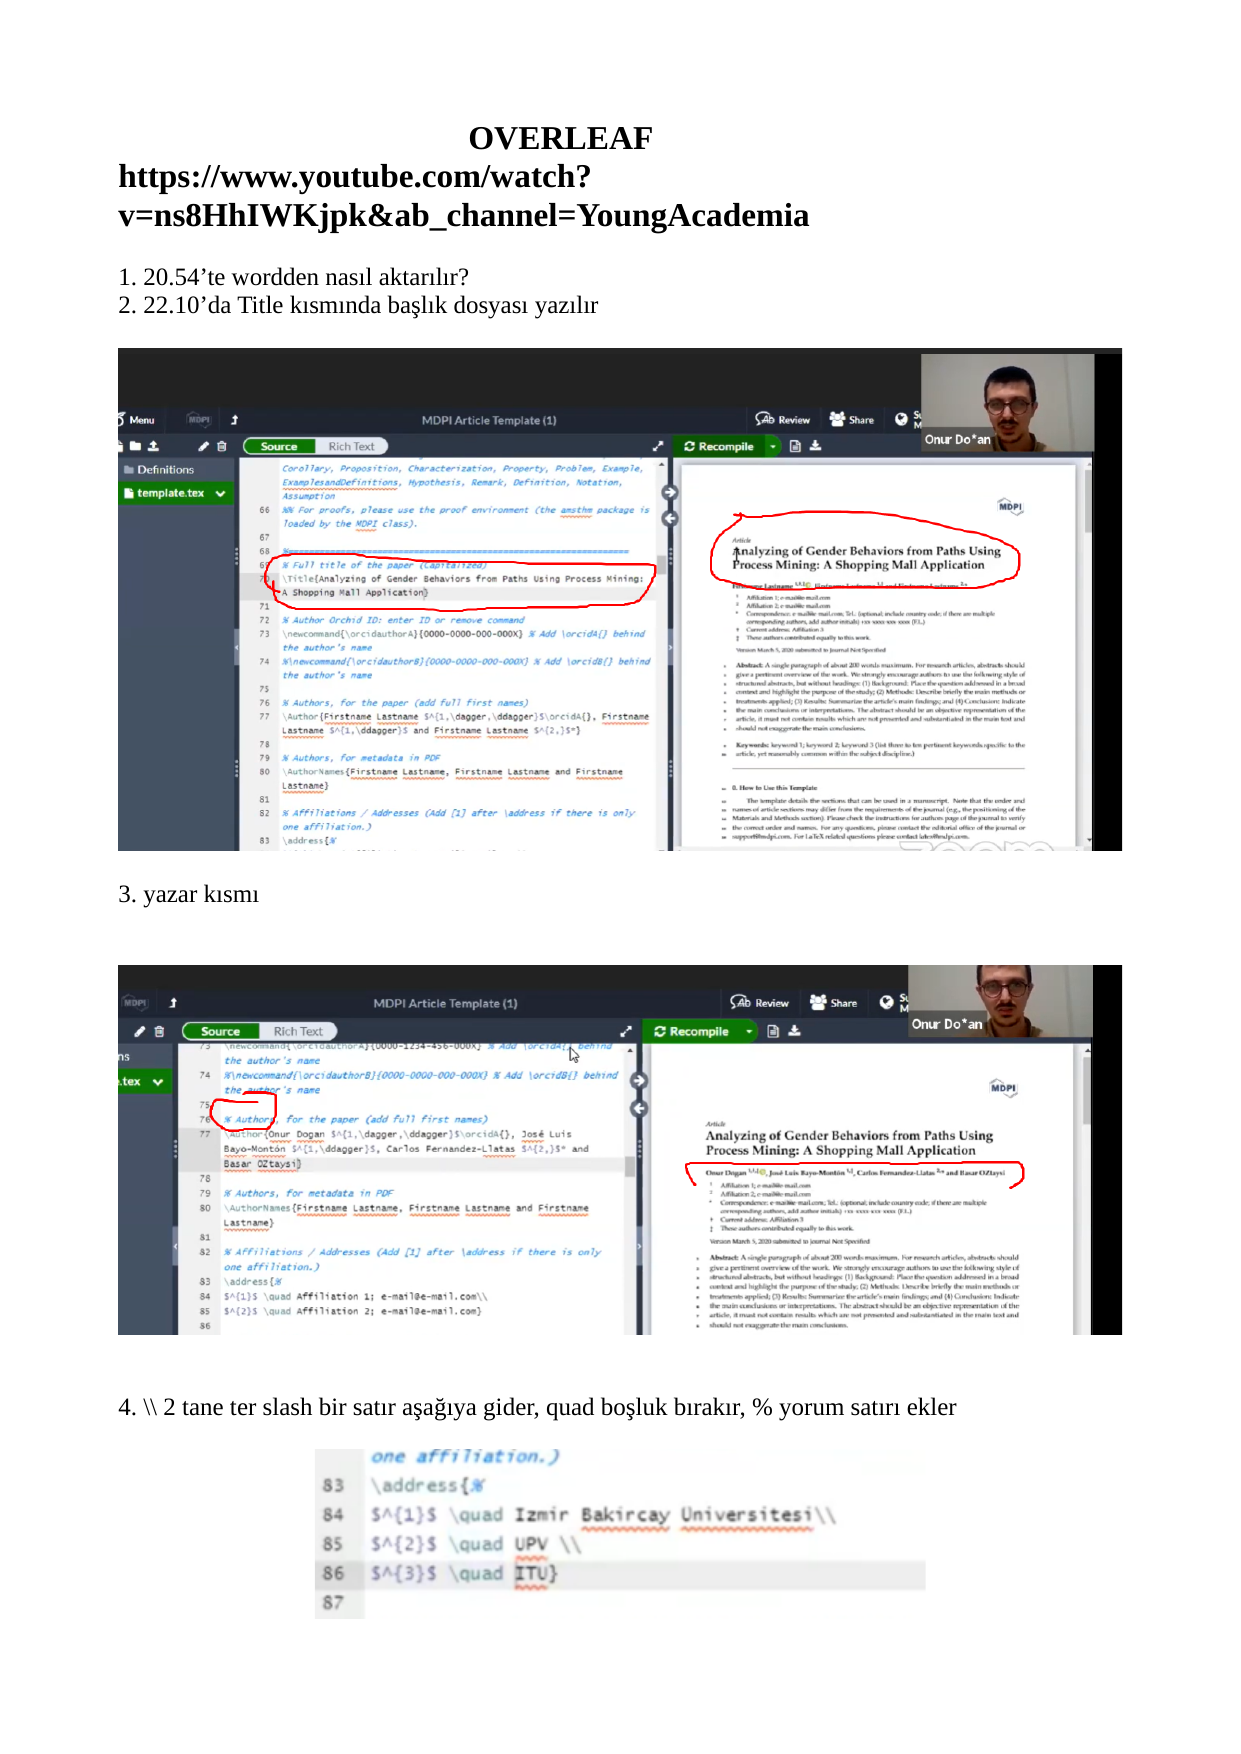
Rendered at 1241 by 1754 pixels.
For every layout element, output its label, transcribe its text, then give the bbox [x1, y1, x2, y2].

picture [118, 348, 1123, 851]
text OVERLEAF [118, 118, 1122, 156]
picture [314, 1449, 926, 1619]
picture [118, 965, 1123, 1335]
text https://www.youtube.com/watch?v=ns8HhIWKjpk&ab_channel=YoungAcademia [118, 156, 1122, 233]
text 2. 22.10’da Title kısmında başlık dosyası yazılır [118, 291, 1122, 319]
text 4. \\ 2 tane ter slash bir satır aşağıya gider, quad boşluk bırakır, % yorum satırı ekler [118, 1392, 1122, 1421]
text 3. yazar kısmı [118, 879, 1122, 908]
text 1. 20.54’te wordden nasıl aktarılır? [118, 262, 1122, 291]
